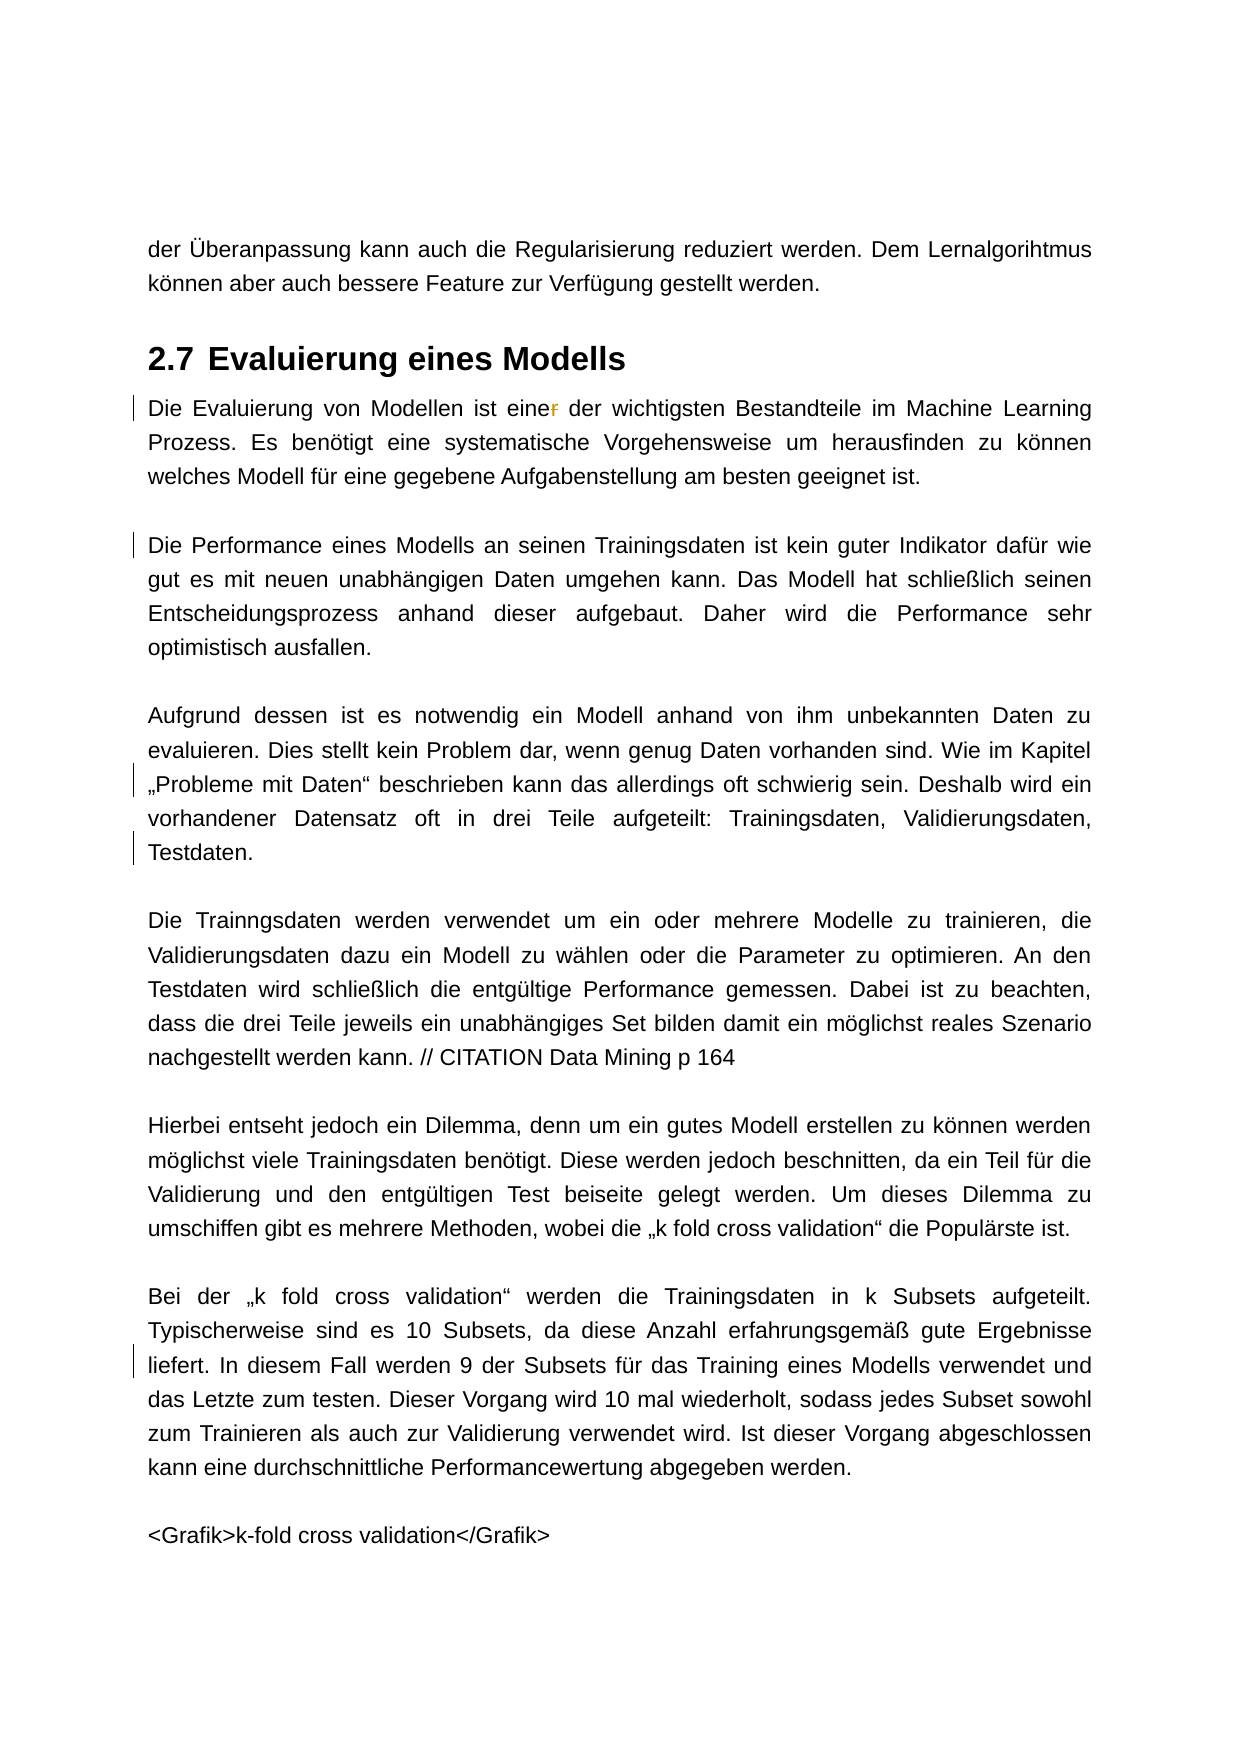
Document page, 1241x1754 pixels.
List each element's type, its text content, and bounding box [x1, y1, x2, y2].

text Die Evaluierung von Modellen ist eine der wichtigsten Bestandteile im Machine Learning Prozess. Es benötigt eine systematische Vorgehensweise um herausfinden zu können welches Modell für eine gegebene Aufgabenstellung am besten geeignet ist. [148, 395, 1092, 489]
text Aufgrund dessen ist es notwendig ein Modell anhand von ihm unbekannten Daten zu evaluieren. Dies stellt kein Problem dar, wenn genug Daten vorhanden sind. Wie im Kapitel „Probleme mit Daten“ beschrieben kann das allerdings oft schwierig sein. Deshalb wird ein vorhandener Datensatz oft in drei Teile aufgeteilt: Trainingsdaten, Validierungsdaten, Testdaten. [148, 702, 1092, 865]
text Die Trainngsdaten werden verwendet um ein oder mehrere Modelle zu trainieren, die Validierungsdaten dazu ein Modell zu wählen oder die Parameter zu optimieren. An den Testdaten wird schließlich die entgültige Performance gemessen. Dabei ist zu beachten, dass die drei Teile jeweils ein unabhängiges Set bilden damit ein möglichst reales Szenario nachgestellt werden kann. // CITATION Data Mining p 164 [148, 907, 1092, 1070]
subtitle Evaluierung eines Modells [148, 339, 1092, 377]
text Hierbei entseht jedoch ein Dilemma, denn um ein gutes Modell erstellen zu können werden möglichst viele Trainingsdaten benötigt. Diese werden jedoch beschnitten, da ein Teil für die Validierung und den entgültigen Test beiseite gelegt werden. Um dieses Dilemma zu umschiffen gibt es mehrere Methoden, wobei die „k fold cross validation“ die Populärste ist. [148, 1112, 1092, 1241]
text <Grafik>k-fold cross validation</Grafik> [148, 1522, 1092, 1549]
text Bei der „k fold cross validation“ werden die Trainingsdaten in k Subsets aufgeteilt. Typischerweise sind es 10 Subsets, da diese Anzahl erfahrungsgemäß gute Ergebnisse liefert. In diesem Fall werden 9 der Subsets für das Training eines Modells verwendet und das Letzte zum testen. Dieser Vorgang wird 10 mal wiederholt, sodass jedes Subset sowohl zum Trainieren als auch zur Validierung verwendet wird. Ist dieser Vorgang abgeschlossen kann eine durchschnittliche Performancewertung abgegeben werden. [148, 1283, 1092, 1480]
text Die Performance eines Modells an seinen Trainingsdaten ist kein guter Indikator dafür wie gut es mit neuen unabhängigen Daten umgehen kann. Das Modell hat schließlich seinen Entscheidungsprozess anhand dieser aufgebaut. Daher wird die Performance sehr optimistisch ausfallen. [148, 532, 1092, 660]
text der Überanpassung kann auch die Regularisierung reduziert werden. Dem Lernalgorihtmus können aber auch bessere Feature zur Verfügung gestellt werden. [148, 236, 1092, 297]
